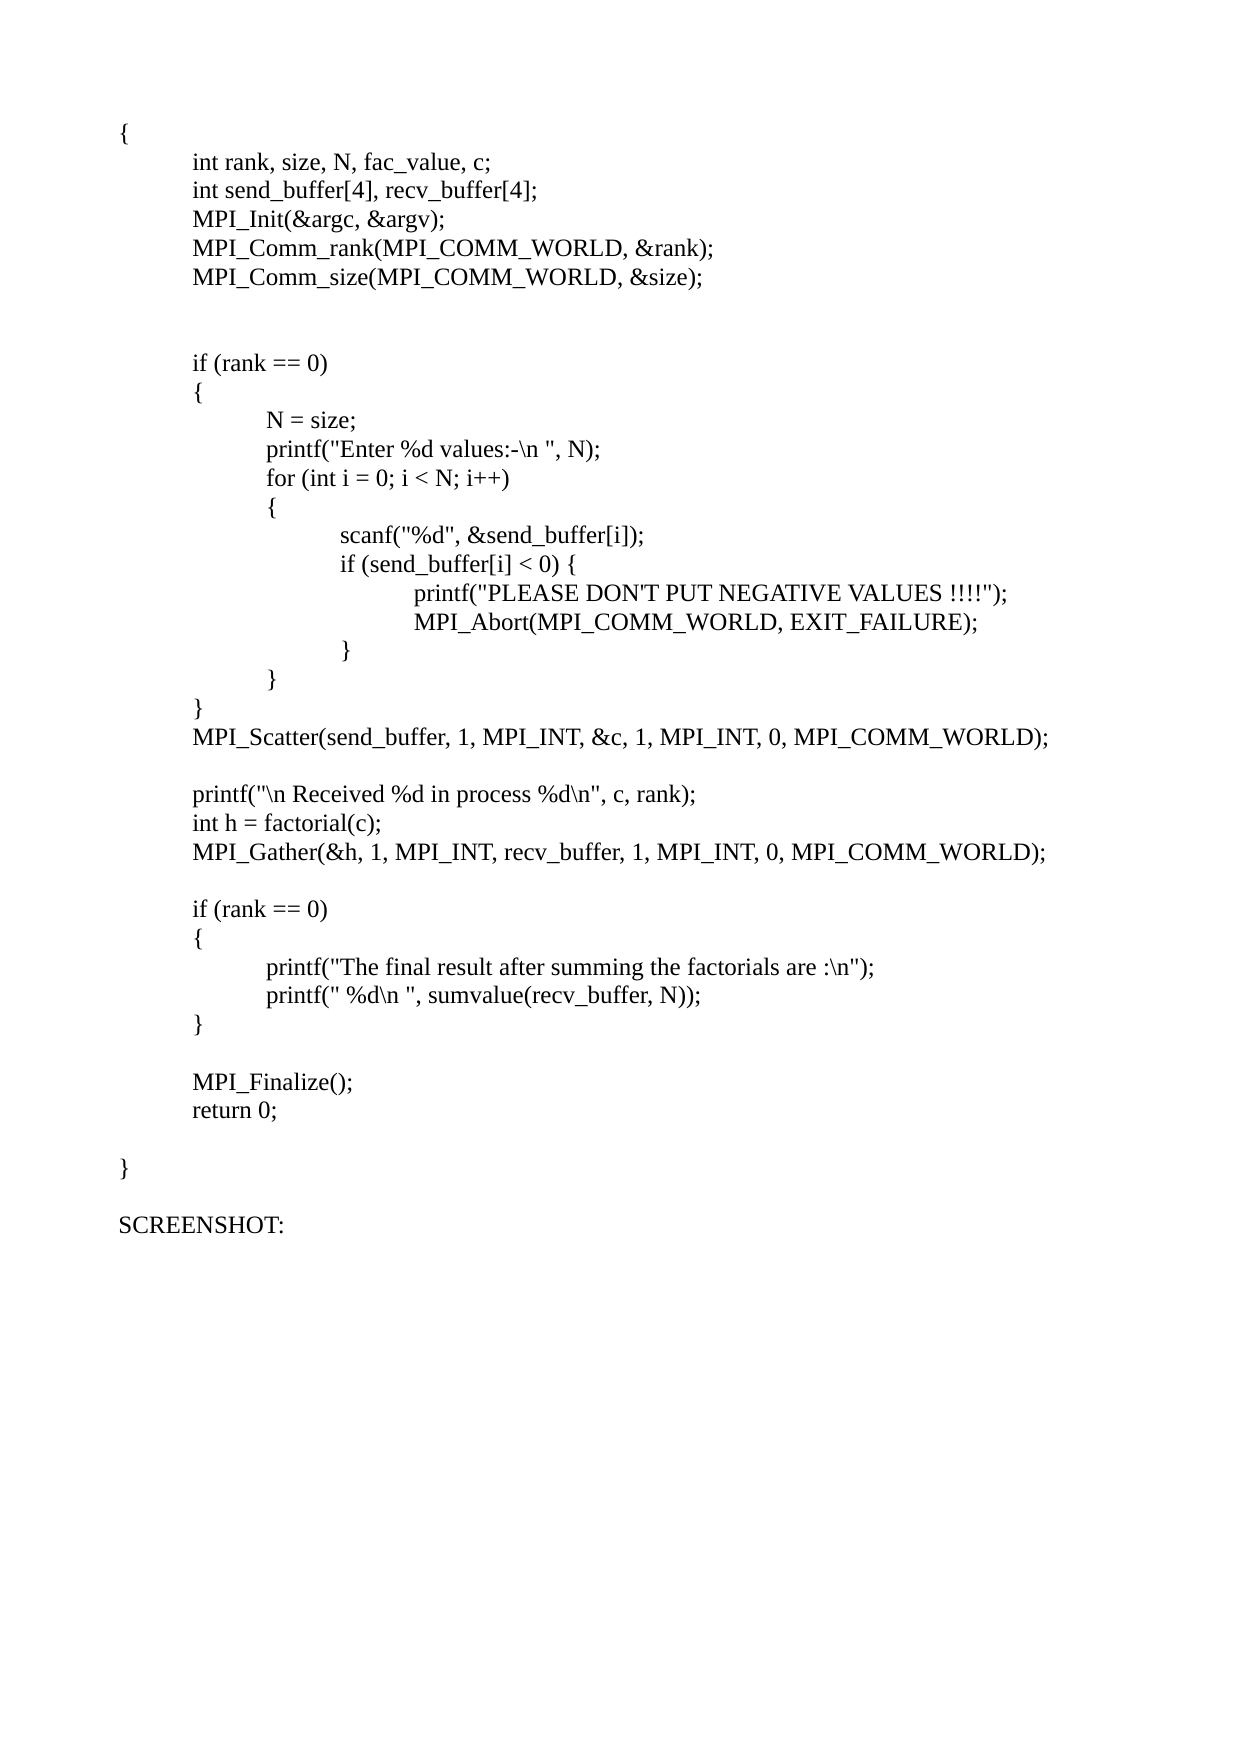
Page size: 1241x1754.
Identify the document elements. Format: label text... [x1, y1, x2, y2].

text printf(" %d\n ", sumvalue(recv_buffer, N)); [118, 981, 1122, 1009]
text for (int i = 0; i < N; i++) [118, 463, 1122, 492]
text int h = factorial(c); [118, 808, 1122, 837]
text if (send_buffer[i] < 0) { [118, 549, 1122, 578]
text MPI_Comm_rank(MPI_COMM_WORLD, &rank); [118, 233, 1122, 262]
text printf("Enter %d values:-\n ", N); [118, 434, 1122, 463]
text int send_buffer[4], recv_buffer[4]; [118, 176, 1122, 204]
text } [118, 636, 1122, 664]
text scanf("%d", &send_buffer[i]); [118, 521, 1122, 549]
text } [118, 1153, 1122, 1182]
text printf("PLEASE DON'T PUT NEGATIVE VALUES !!!!"); [118, 578, 1122, 607]
text printf("The final result after summing the factorials are :\n"); [118, 952, 1122, 981]
text MPI_Finalize(); [118, 1067, 1122, 1096]
text if (rank == 0) [118, 894, 1122, 923]
text MPI_Comm_size(MPI_COMM_WORLD, &size); [118, 262, 1122, 291]
text printf("\n Received %d in process %d\n", c, rank); [118, 779, 1122, 808]
text MPI_Abort(MPI_COMM_WORLD, EXIT_FAILURE); [118, 607, 1122, 636]
text { [118, 923, 1122, 952]
text if (rank == 0) [118, 348, 1122, 377]
text SCREENSHOT: [118, 1211, 1122, 1239]
text int rank, size, N, fac_value, c; [118, 147, 1122, 176]
text N = size; [118, 406, 1122, 434]
text MPI_Scatter(send_buffer, 1, MPI_INT, &c, 1, MPI_INT, 0, MPI_COMM_WORLD); [118, 722, 1122, 751]
text { [118, 377, 1122, 406]
text { [118, 492, 1122, 521]
text } [118, 1009, 1122, 1038]
text { [118, 118, 1122, 147]
text MPI_Gather(&h, 1, MPI_INT, recv_buffer, 1, MPI_INT, 0, MPI_COMM_WORLD); [118, 837, 1122, 866]
text MPI_Init(&argc, &argv); [118, 204, 1122, 233]
text return 0; [118, 1096, 1122, 1124]
text } [118, 693, 1122, 722]
text } [118, 664, 1122, 693]
